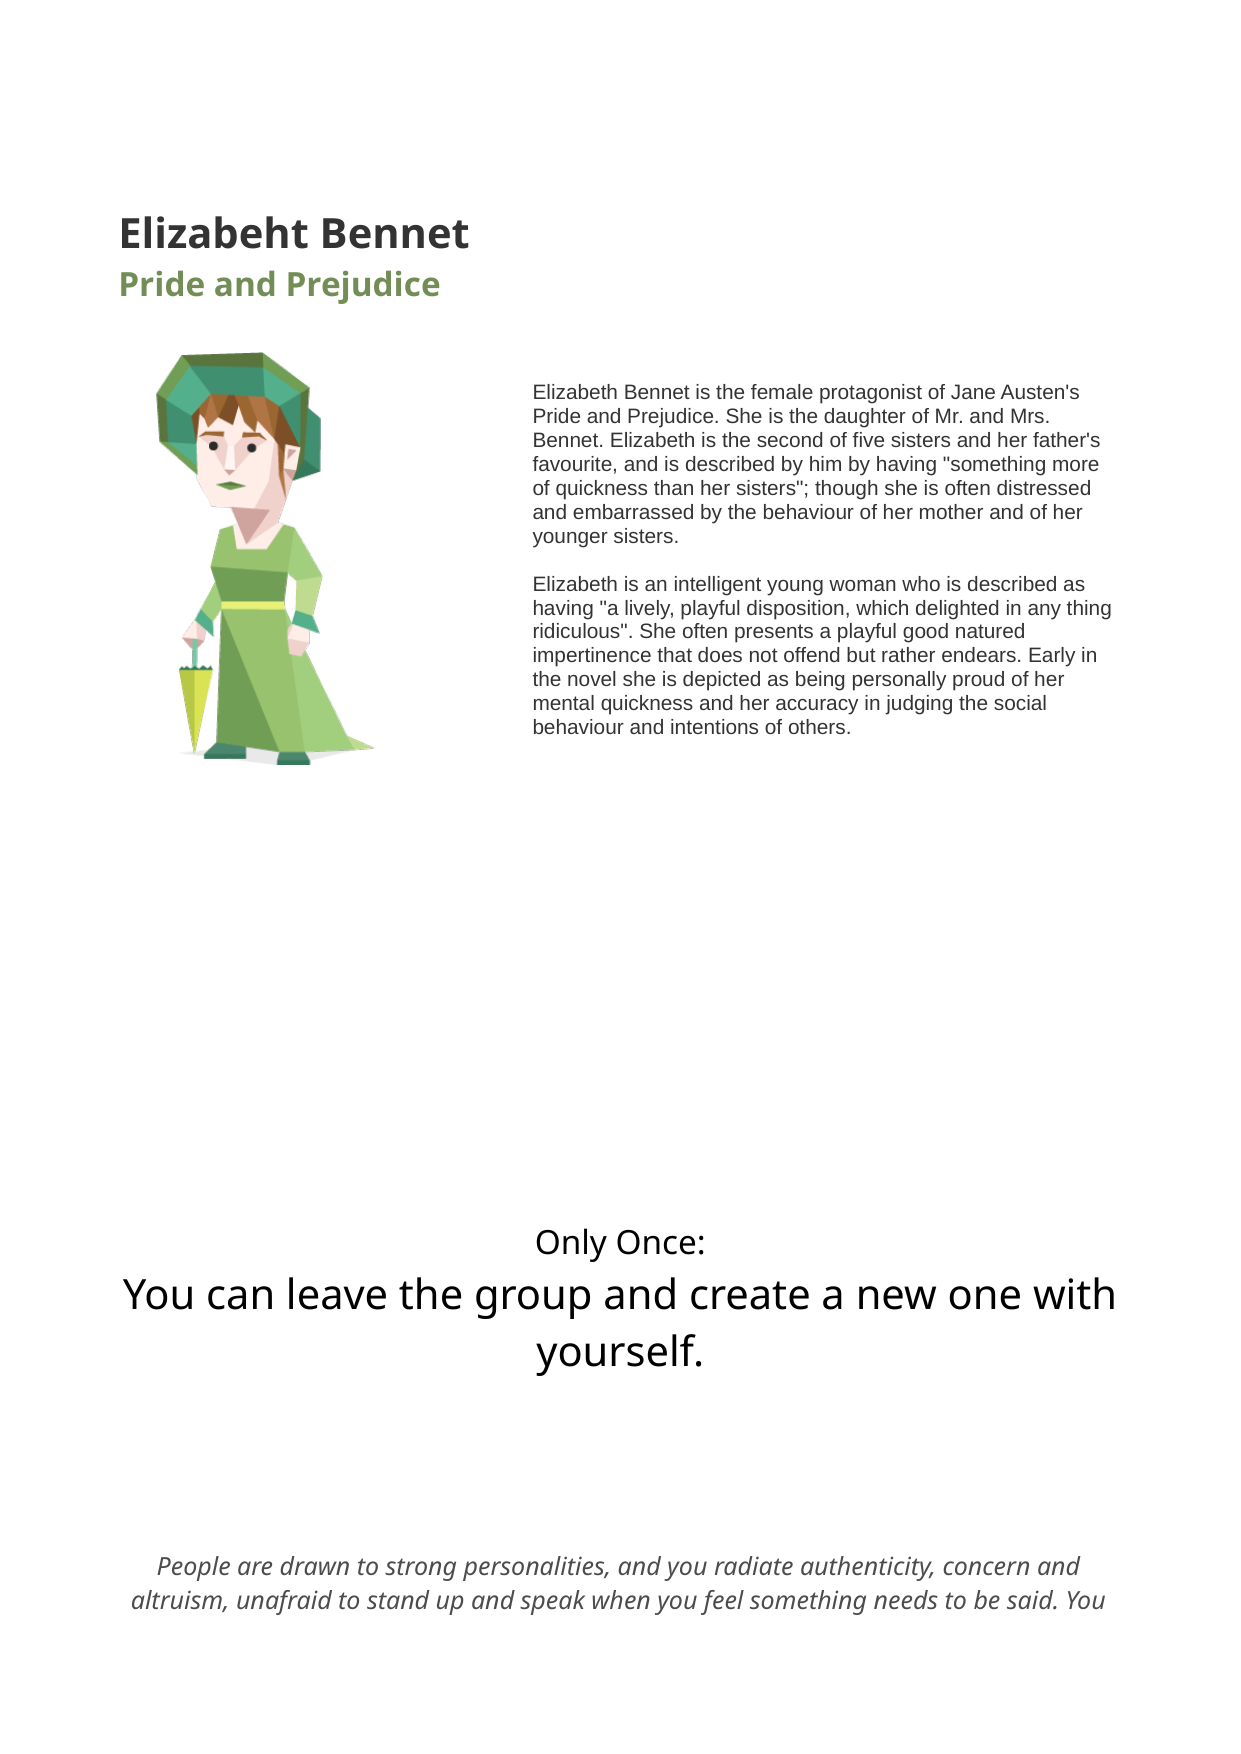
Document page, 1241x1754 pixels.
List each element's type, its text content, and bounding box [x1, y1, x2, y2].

text Elizabeth Bennet is the female protagonist of Jane Austen's Pride and Prejudice. She is the daughter of Mr. and Mrs. Bennet. Elizabeth is the second of five sisters and her father's favourite, and is described by him by having "something more of quickness than her sisters"; though she is often distressed and embarrassed by the behaviour of her mother and of her younger sisters. [473, 380, 1122, 547]
text People are drawn to strong personalities, and you radiate authenticity, concern and altruism, unafraid to stand up and speak when you feel something needs to be said. You [118, 1548, 1122, 1617]
text Pride and Prejudice [118, 260, 1122, 306]
text Elizabeht Bennet [118, 204, 1122, 260]
picture [59, 351, 473, 765]
text Only Once: You can leave the group and create a new one with yourself. [118, 1219, 1122, 1378]
text Elizabeth is an intelligent young woman who is described as having "a lively, playful disposition, which delighted in any thing ridiculous". She often presents a playful good natured impertinence that does not offend but rather endears. Early in the novel she is depicted as being personally proud of her mental quickness and her accuracy in judging the social behaviour and intentions of others. [473, 571, 1122, 739]
